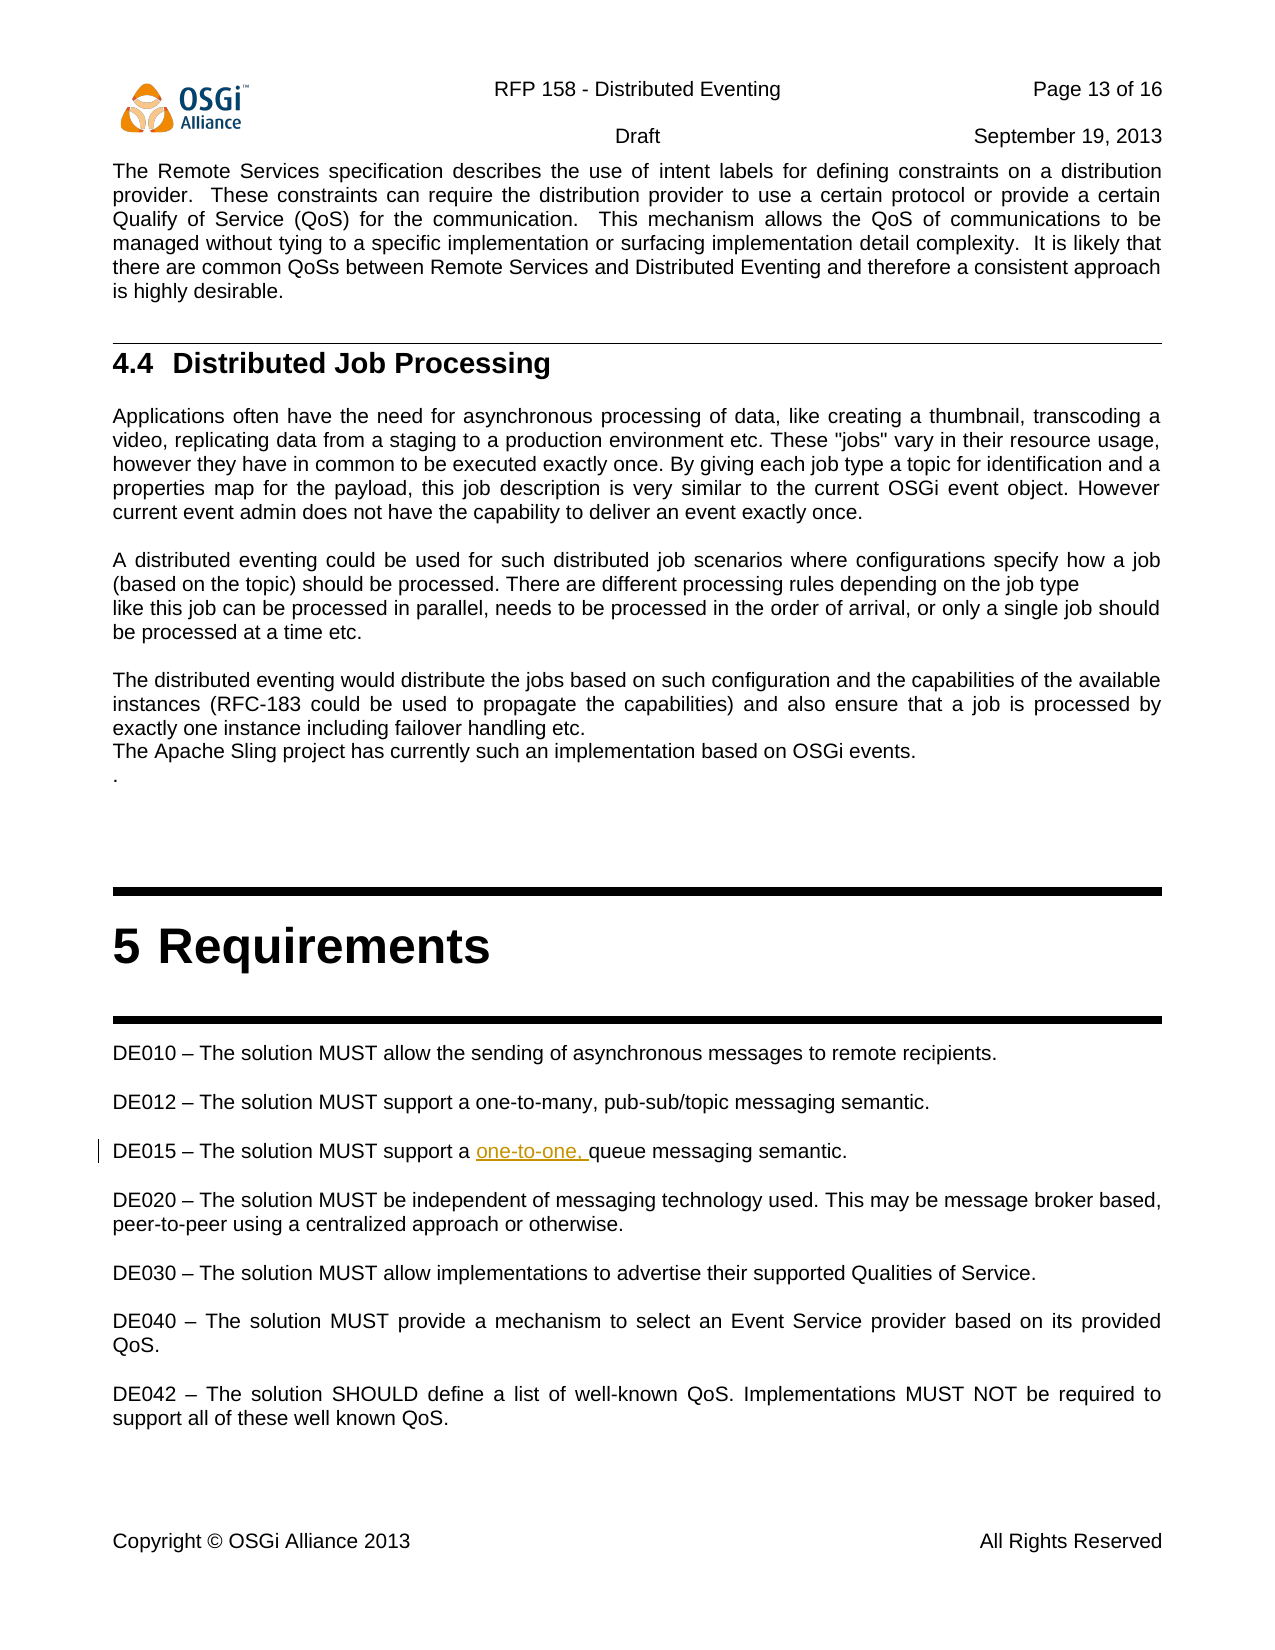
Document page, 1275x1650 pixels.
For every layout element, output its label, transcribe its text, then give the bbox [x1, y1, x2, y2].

text like this job can be processed in parallel, needs to be processed in the order of arrival, or only a single job should be processed at a time etc. [112, 596, 1162, 643]
text DE042 – The solution SHOULD define a list of well-known QoS. Implementations MUST NOT be required to support all of these well known QoS. [112, 1382, 1162, 1430]
text DE015 – The solution MUST support a one-to-one, queue messaging semantic. [112, 1138, 1162, 1162]
text The Remote Services specification describes the use of intent labels for defining constraints on a distribution provider. These constraints can require the distribution provider to use a certain protocol or provide a certain Qualify of Service (QoS) for the communication. This mechanism allows the QoS of communications to be managed without tying to a specific implementation or surfacing implementation detail complexity. It is likely that there are common QoSs between Remote Services and Distributed Eventing and therefore a consistent approach is highly desirable. [112, 159, 1162, 303]
text The Apache Sling project has currently such an implementation based on OSGi events. [112, 739, 1162, 763]
subtitle Distributed Job Processing [112, 344, 1162, 380]
subtitle Requirements [112, 888, 1162, 1024]
text The distributed eventing would distribute the jobs based on such configuration and the capabilities of the available instances (RFC-183 could be used to propagate the capabilities) and also ensure that a job is processed by exactly one instance including failover handling etc. [112, 667, 1162, 739]
text DE010 – The solution MUST allow the sending of asynchronous messages to remote recipients. [112, 1041, 1162, 1064]
text . [112, 763, 1162, 787]
picture [113, 76, 257, 140]
text DE012 – The solution MUST support a one-to-many, pub-sub/topic messaging semantic. [112, 1089, 1162, 1113]
text Applications often have the need for asynchronous processing of data, like creating a thumbnail, transcoding a video, replicating data from a staging to a production environment etc. These "jobs" vary in their resource usage, however they have in common to be executed exactly once. By giving each job type a topic for identification and a properties map for the payload, this job description is very similar to the current OSGi event object. However current event admin does not have the capability to deliver an event exactly once. [112, 404, 1162, 524]
text DE040 – The solution MUST provide a mechanism to select an Event Service provider based on its provided QoS. [112, 1309, 1162, 1357]
text DE020 – The solution MUST be independent of messaging technology used. This may be message broker based, peer-to-peer using a centralized approach or otherwise. [112, 1187, 1162, 1235]
text A distributed eventing could be used for such distributed job scenarios where configurations specify how a job (based on the topic) should be processed. There are different processing rules depending on the job type [112, 548, 1162, 596]
text DE030 – The solution MUST allow implementations to advertise their supported Qualities of Service. [112, 1260, 1162, 1284]
